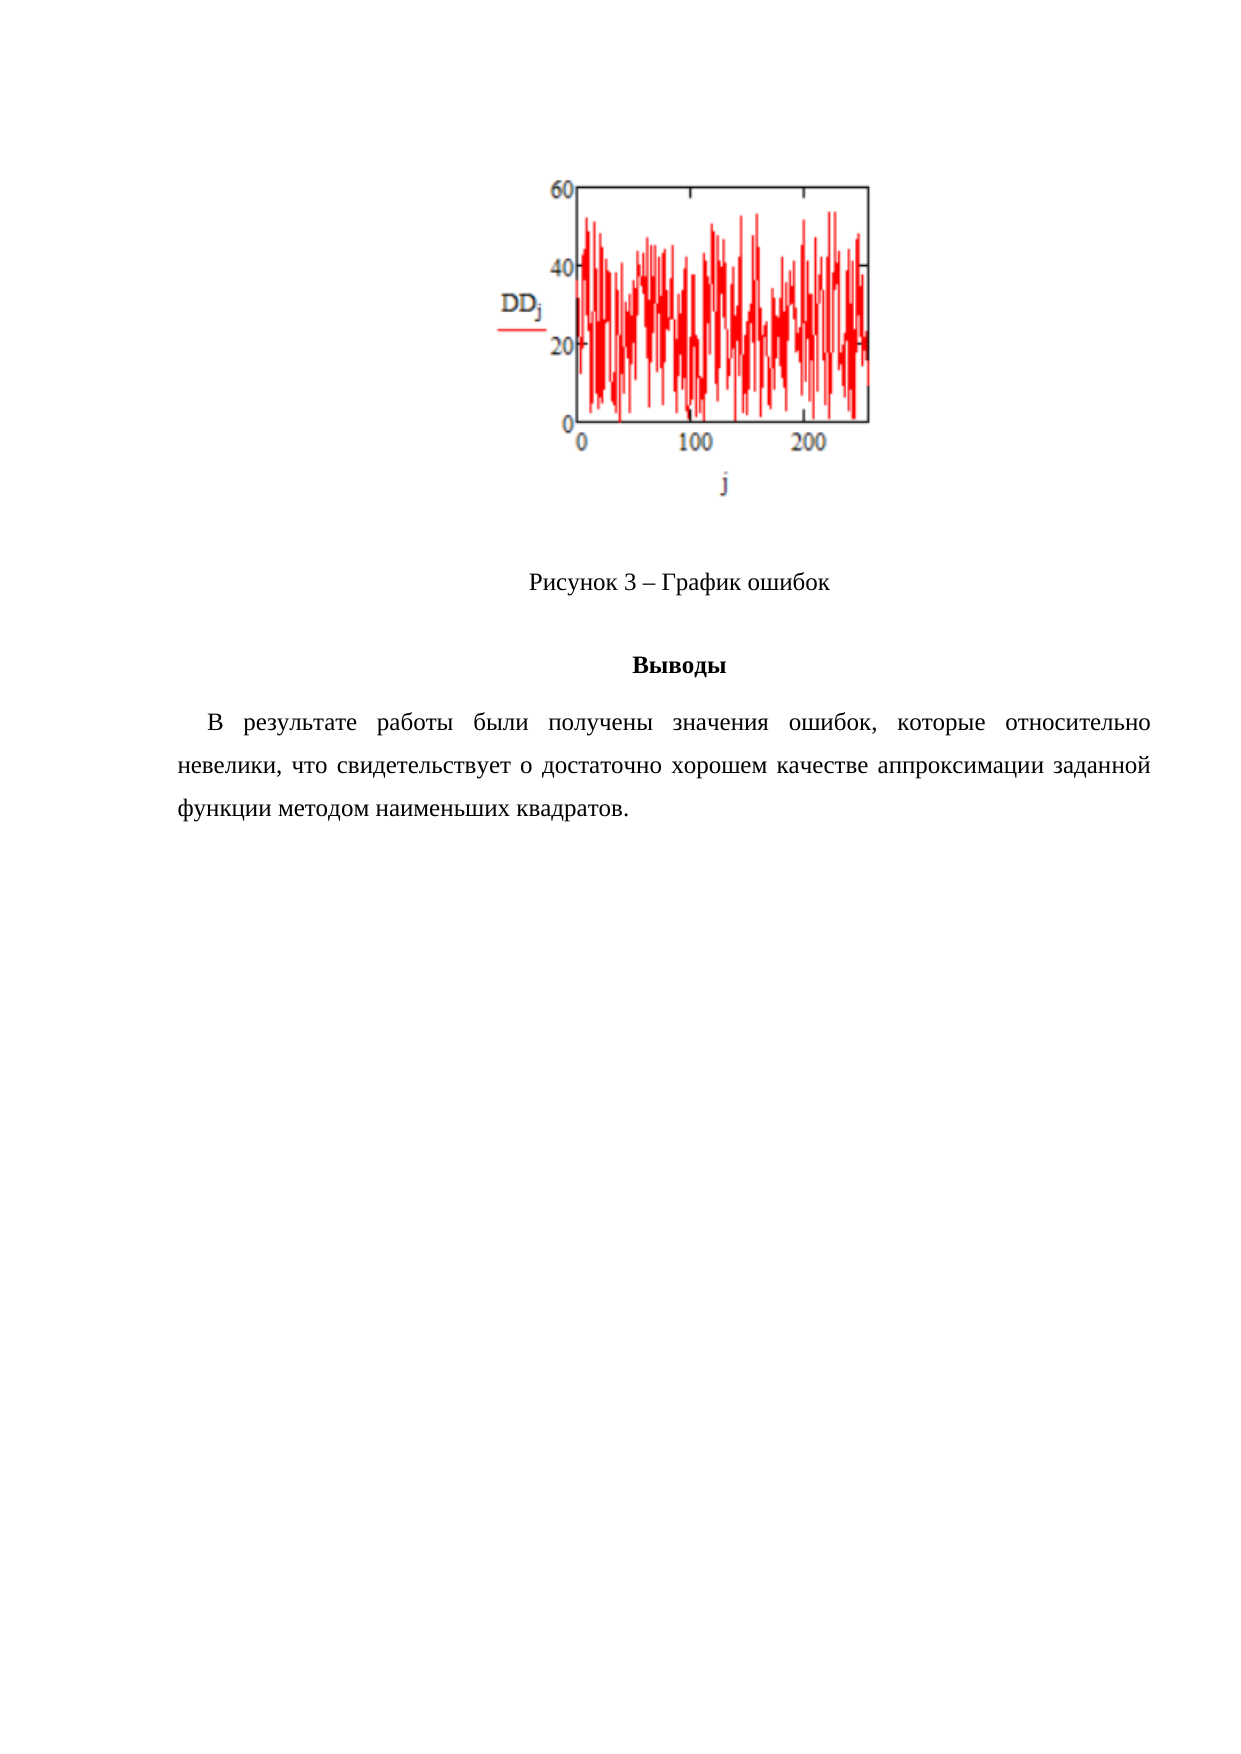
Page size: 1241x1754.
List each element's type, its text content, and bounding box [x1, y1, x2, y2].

text Выводы [177, 650, 1152, 678]
text В результате работы были получены значения ошибок, которые относительно невелики, что свидетельствует о достаточно хорошем качестве аппроксимации заданной функции методом наименьших квадратов. [177, 707, 1152, 822]
text Рисунок 3 – График ошибок [177, 567, 1152, 596]
